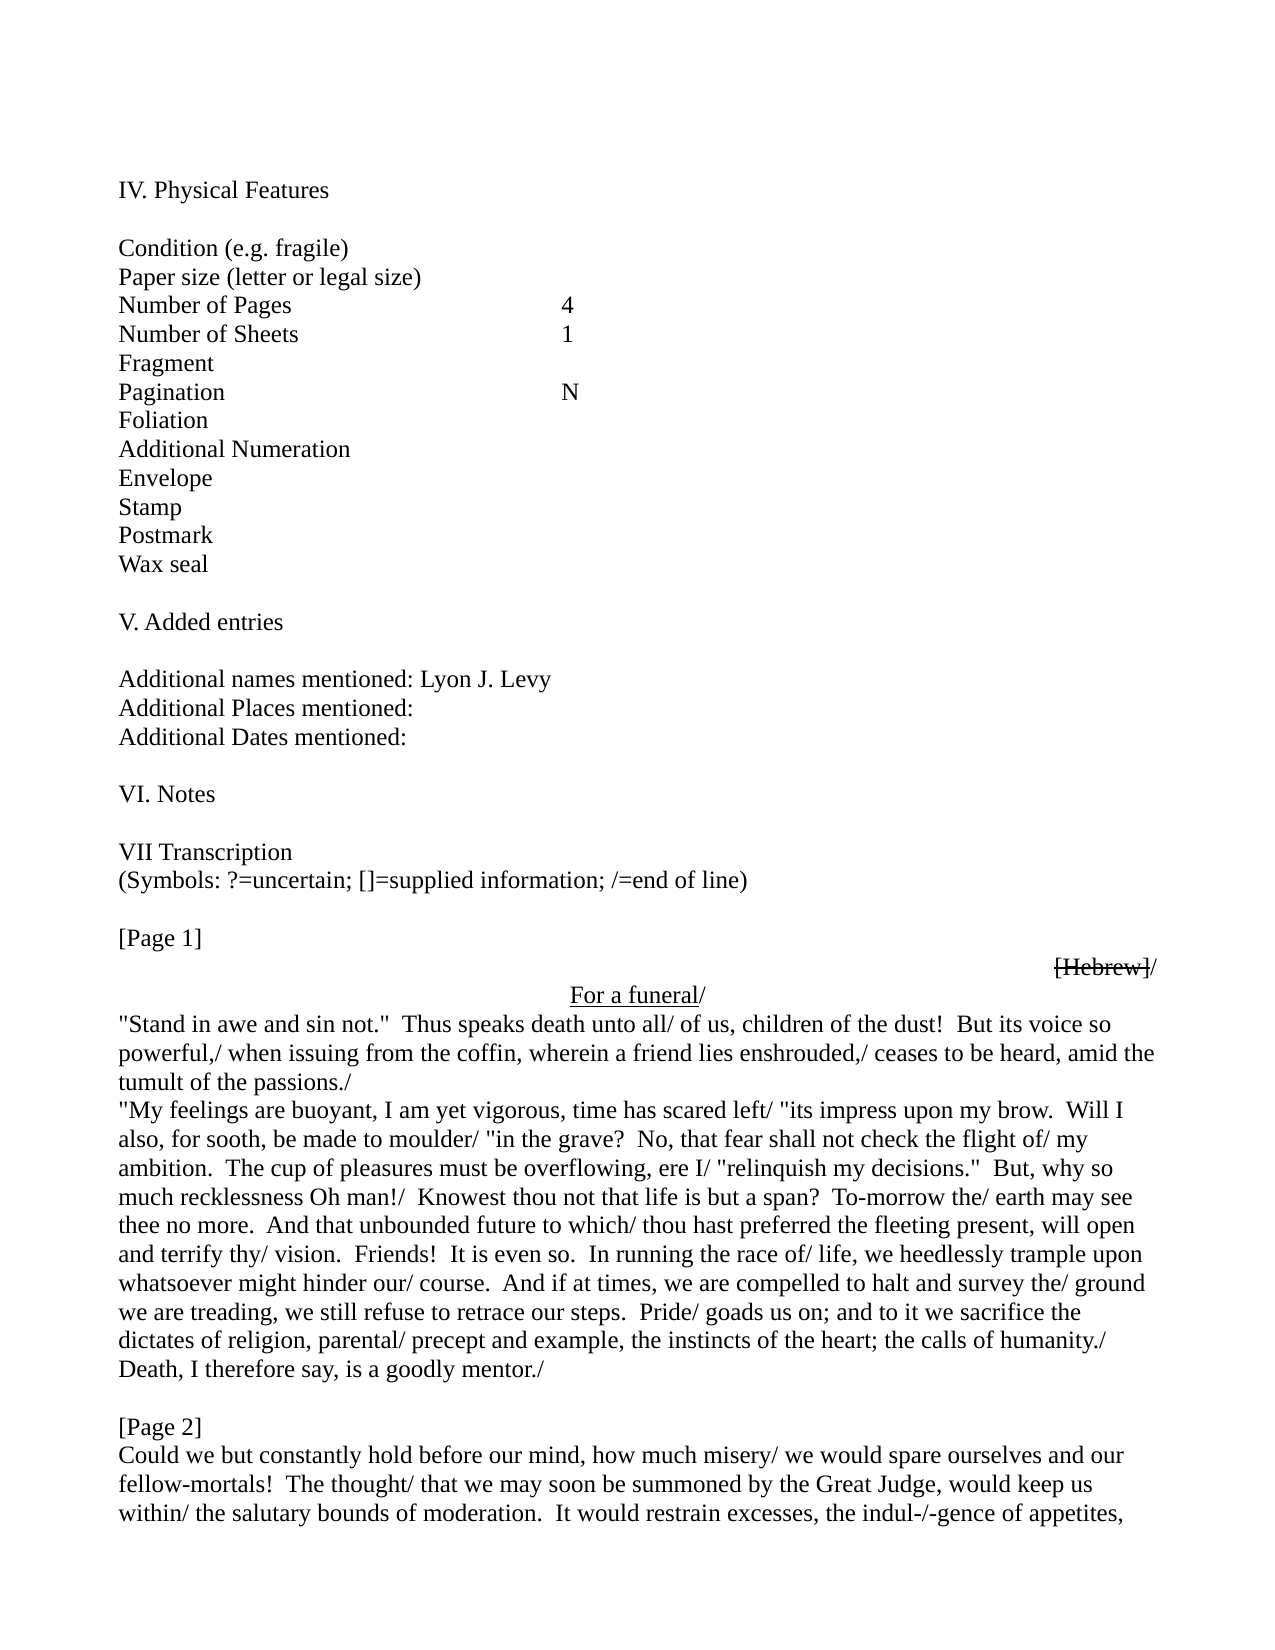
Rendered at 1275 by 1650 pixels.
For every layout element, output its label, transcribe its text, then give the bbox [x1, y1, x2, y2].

text VII Transcription [118, 837, 1157, 866]
text Condition (e.g. fragile) [118, 233, 1157, 262]
text Fragment [118, 348, 1157, 377]
text For a funeral/ [118, 981, 1157, 1009]
text Wax seal [118, 549, 1157, 578]
text Number of Pages 4 [118, 291, 1157, 319]
text [Page 1] [118, 923, 1157, 952]
text Additional Places mentioned: [118, 693, 1157, 722]
text Number of Sheets 1 [118, 319, 1157, 348]
text [Hebrew]/ [118, 952, 1157, 981]
text IV. Physical Features [118, 176, 1157, 204]
text Postma rk [118, 521, 1157, 549]
text "Stand in awe and sin not." Thus speaks death unto all/ of us, children of the dust! But its voice so powerful,/ when issuing from the coffin, wherein a friend lies enshrouded,/ ceases to be heard, amid the tumult of the passions./ [118, 1009, 1157, 1096]
text Additional names mentioned: Lyon J. Levy [118, 664, 1157, 693]
text Could we but constantly hold before our mind, how much misery/ we would spare ourselves and our fellow-mortals! The thought/ that we may soon be summoned by the Great Judge, would keep us within/ the salutary bounds of moderation. It would restrain excesses, the indul-/-gence of appetites, [118, 1441, 1157, 1527]
text Foliation [118, 406, 1157, 434]
text Pagination N [118, 377, 1157, 406]
text Envelope [118, 463, 1157, 492]
text V. Added entries [118, 607, 1157, 636]
text Additional Numeration [118, 434, 1157, 463]
text "My feelings are buoyant, I am yet vigorous, time has scared left/ "its impress upon my brow. Will I also, for sooth, be made to moulder/ "in the grave? No, that fear shall not check the flight of/ my ambition. The cup of pleasures must be overflowing, ere I/ "relinquish my decisions." But, why so much recklessness Oh man!/ Knowest thou not that life is but a span? To-morrow the/ earth may see thee no more. And that unbounded future to which/ thou hast preferred the fleeting present, will open and terrify thy/ vision. Friends! It is even so. In running the race of/ life, we heedlessly trample upon whatsoever might hinder our/ course. And if at times, we are compelled to halt and survey the/ ground we are treading, we still refuse to retrace our steps. Pride/ goads us on; and to it we sacrifice the dictates of religion, parental/ precept and example, the instincts of the heart; the calls of humanity./ Death, I therefore say, is a goodly mentor./ [118, 1096, 1157, 1383]
text Paper size (letter or legal size) [118, 262, 1157, 291]
text Additional Dates mentioned: [118, 722, 1157, 751]
text Stamp [118, 492, 1157, 521]
text (Symbols: ?=uncertain; []=supplied information; /=end of line) [118, 866, 1157, 894]
text [Page 2] [118, 1412, 1157, 1441]
text VI. Notes [118, 779, 1157, 808]
